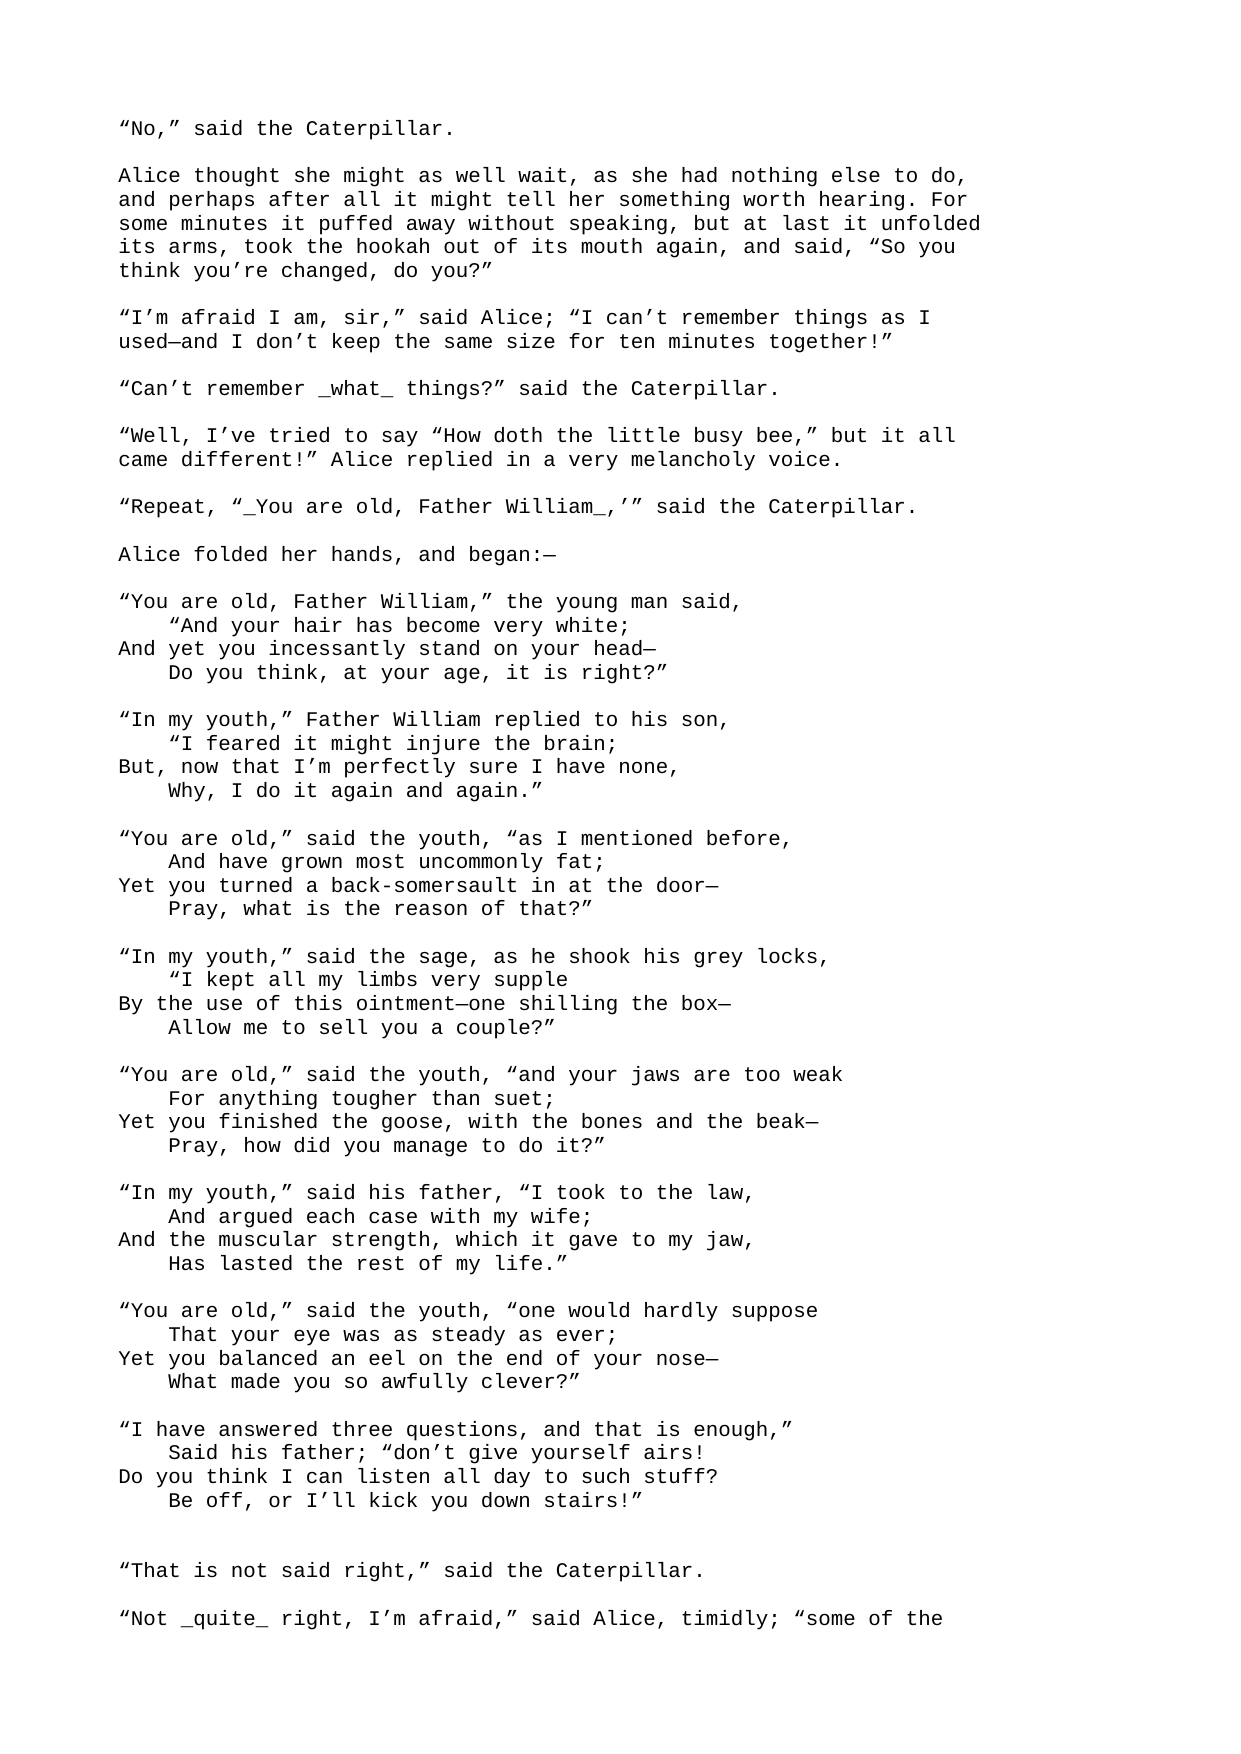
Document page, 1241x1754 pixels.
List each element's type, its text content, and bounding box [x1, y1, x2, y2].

text What made you so awfully clever?” [118, 1371, 1122, 1395]
text “You are old, Father William,” the young man said, [118, 591, 1122, 615]
text “I feared it might injure the brain; [118, 733, 1122, 757]
text “No,” said the Caterpillar. [118, 118, 1122, 142]
text “Not _quite_ right, I’m afraid,” said Alice, timidly; “some of the [118, 1608, 1122, 1631]
text Yet you balanced an eel on the end of your nose— [118, 1348, 1122, 1371]
text Pray, what is the reason of that?” [118, 898, 1122, 922]
text “Well, I’ve tried to say “How doth the little busy bee,” but it all [118, 426, 1122, 449]
text Pray, how did you manage to do it?” [118, 1135, 1122, 1158]
text Why, I do it again and again.” [118, 780, 1122, 804]
text Be off, or I’ll kick you down stairs!” [118, 1489, 1122, 1513]
text “You are old,” said the youth, “and your jaws are too weak [118, 1064, 1122, 1088]
text But, now that I’m perfectly sure I have none, [118, 757, 1122, 780]
text “You are old,” said the youth, “one would hardly suppose [118, 1300, 1122, 1324]
text That your eye was as steady as ever; [118, 1324, 1122, 1348]
text Has lasted the rest of my life.” [118, 1253, 1122, 1277]
text Alice folded her hands, and began:— [118, 544, 1122, 567]
text Said his father; “don’t give yourself airs! [118, 1442, 1122, 1466]
text and perhaps after all it might tell her something worth hearing. For [118, 189, 1122, 213]
text For anything tougher than suet; [118, 1088, 1122, 1111]
text “That is not said right,” said the Caterpillar. [118, 1561, 1122, 1584]
text “I kept all my limbs very supple [118, 969, 1122, 993]
text Do you think, at your age, it is right?” [118, 662, 1122, 686]
text “I’m afraid I am, sir,” said Alice; “I can’t remember things as I [118, 307, 1122, 331]
text Do you think I can listen all day to such stuff? [118, 1466, 1122, 1489]
text And the muscular strength, which it gave to my jaw, [118, 1229, 1122, 1253]
text “You are old,” said the youth, “as I mentioned before, [118, 827, 1122, 851]
text Yet you turned a back-somersault in at the door— [118, 875, 1122, 898]
text used—and I don’t keep the same size for ten minutes together!” [118, 331, 1122, 354]
text “And your hair has become very white; [118, 615, 1122, 638]
text some minutes it puffed away without speaking, but at last it unfolded [118, 213, 1122, 236]
text By the use of this ointment—one shilling the box— [118, 993, 1122, 1017]
text “In my youth,” said the sage, as he shook his grey locks, [118, 946, 1122, 969]
text “In my youth,” Father William replied to his son, [118, 709, 1122, 733]
text Alice thought she might as well wait, as she had nothing else to do, [118, 165, 1122, 189]
text “Repeat, “_You are old, Father William_,’” said the Caterpillar. [118, 496, 1122, 520]
text came different!” Alice replied in a very melancholy voice. [118, 449, 1122, 473]
text “Can’t remember _what_ things?” said the Caterpillar. [118, 378, 1122, 402]
text think you’re changed, do you?” [118, 260, 1122, 284]
text “In my youth,” said his father, “I took to the law, [118, 1182, 1122, 1206]
text “I have answered three questions, and that is enough,” [118, 1419, 1122, 1442]
text its arms, took the hookah out of its mouth again, and said, “So you [118, 236, 1122, 260]
text And argued each case with my wife; [118, 1206, 1122, 1229]
text Yet you finished the goose, with the bones and the beak— [118, 1111, 1122, 1135]
text And yet you incessantly stand on your head— [118, 638, 1122, 662]
text And have grown most uncommonly fat; [118, 851, 1122, 875]
text Allow me to sell you a couple?” [118, 1017, 1122, 1040]
